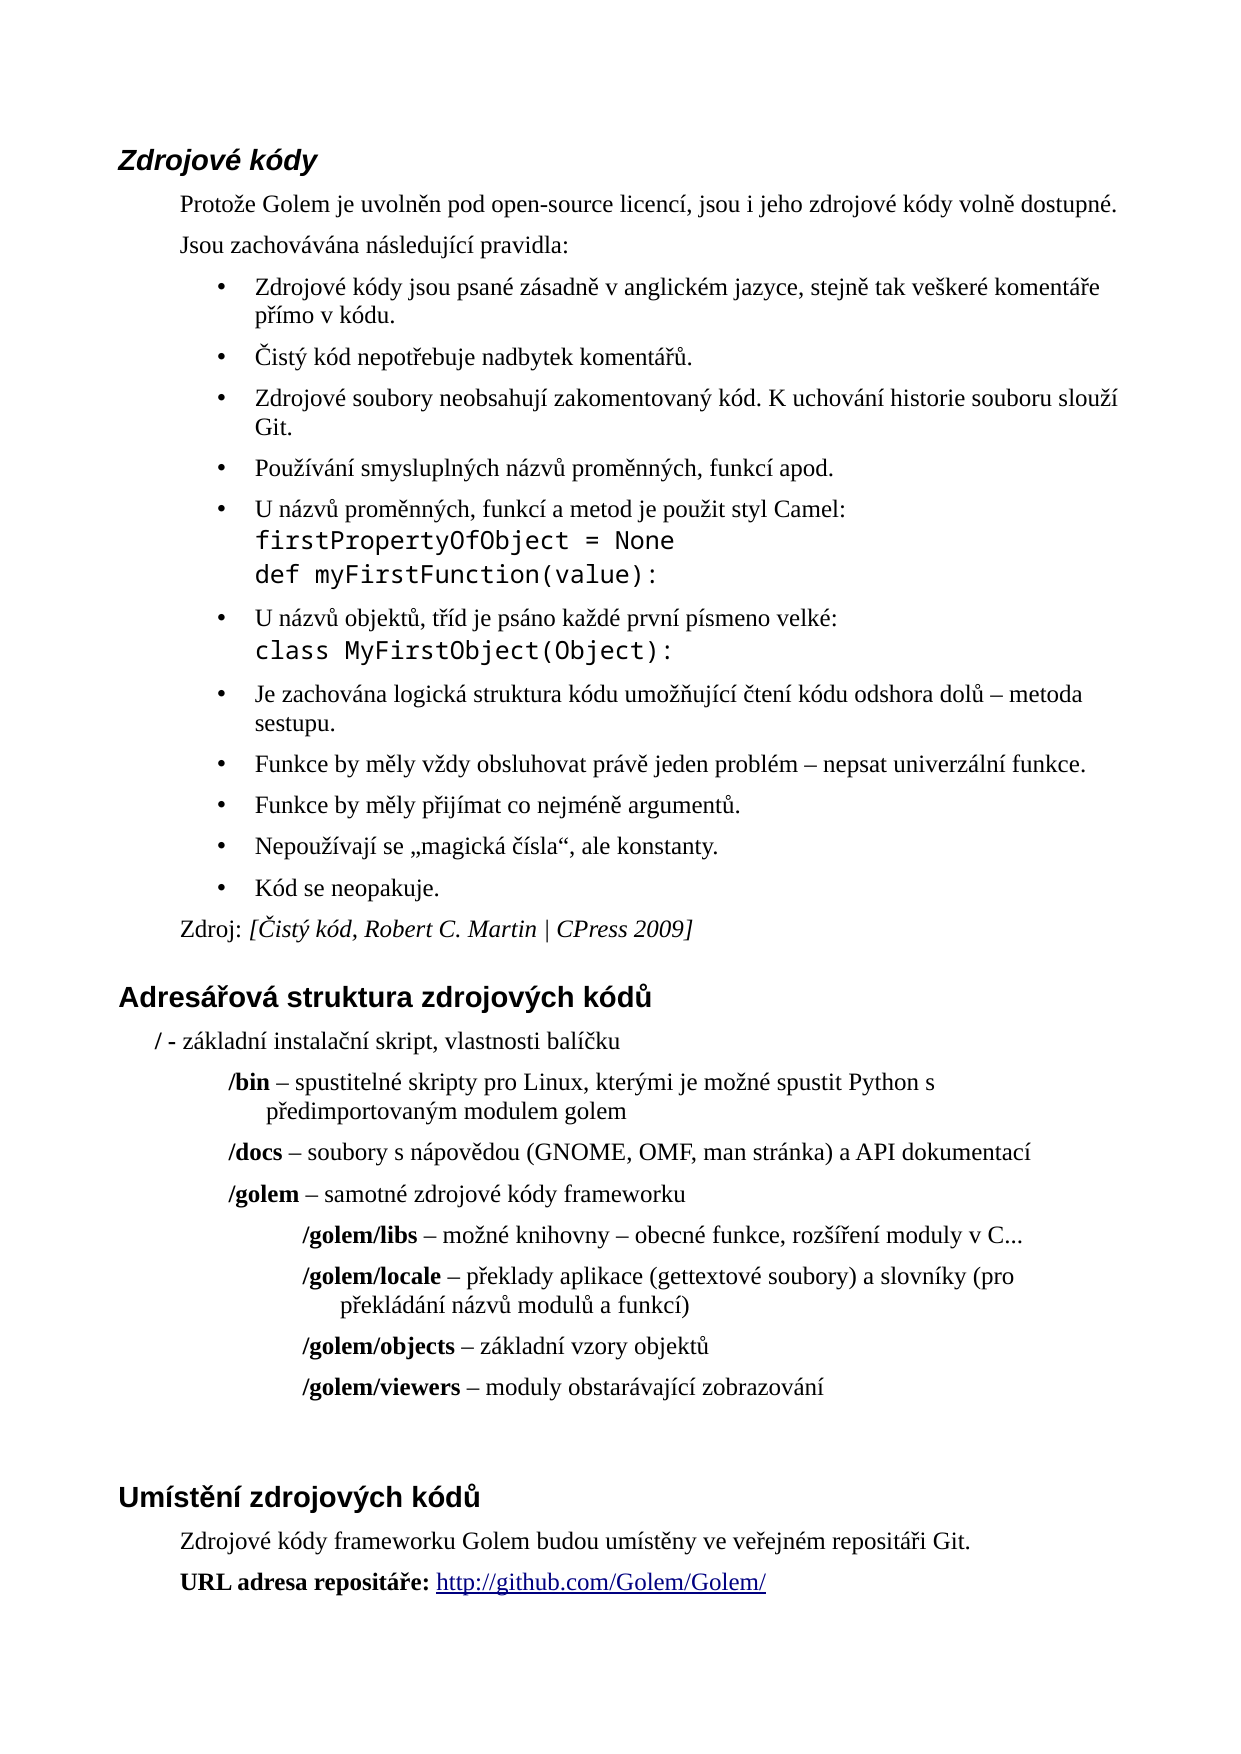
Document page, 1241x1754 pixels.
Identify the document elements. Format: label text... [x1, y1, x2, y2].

list Čistý kód nepotřebuje nadbytek komentářů. [217, 342, 1122, 370]
list Kód se neopakuje. [217, 873, 1122, 901]
list Používání smysluplných názvů proměnných, funkcí apod. [217, 453, 1122, 482]
list /golem/viewers – moduly obstarávající zobrazování [302, 1372, 1122, 1401]
list /golem/locale – překlady aplikace (gettextové soubory) a slovníky (pro překládání názvů modulů a funkcí) [302, 1261, 1122, 1319]
list /golem/objects – základní vzory objektů [302, 1331, 1122, 1360]
text Zdroj: [Čistý kód, Robert C. Martin | CPress 2009] [118, 914, 1122, 943]
list /golem/libs – možné knihovny – obecné funkce, rozšíření moduly v C... [302, 1220, 1122, 1249]
subtitle Adresářová struktura zdrojových kódů [118, 980, 1122, 1014]
list Funkce by měly přijímat co nejméně argumentů. [217, 790, 1122, 819]
list Funkce by měly vždy obsluhovat právě jeden problém – nepsat univerzální funkce. [217, 749, 1122, 778]
subtitle Umístění zdrojových kódů [118, 1480, 1122, 1513]
list / - základní instalační skript, vlastnosti balíčku [154, 1026, 1122, 1055]
text Zdrojové kódy frameworku Golem budou umístěny ve veřejném repositáři Git. [118, 1526, 1122, 1555]
list Zdrojové kódy jsou psané zásadně v anglickém jazyce, stejně tak veškeré komentáře přímo v kódu. [217, 272, 1122, 329]
list Je zachována logická struktura kódu umožňující čtení kódu odshora dolů – metoda sestupu. [217, 679, 1122, 736]
list /golem – samotné zdrojové kódy frameworku [228, 1179, 1122, 1207]
text Jsou zachovávána následující pravidla: [118, 230, 1122, 259]
text URL adresa repositáře: http://github.com/Golem/Golem/ [118, 1567, 1122, 1596]
list U názvů proměnných, funkcí a metod je použit styl Camel: firstPropertyOfObject = None def myFirstFunction(value): [217, 494, 1122, 591]
list /docs – soubory s nápovědou (GNOME, OMF, man stránka) a API dokumentací [228, 1137, 1122, 1166]
list /bin – spustitelné skripty pro Linux, kterými je možné spustit Python s předimportovaným modulem golem [228, 1067, 1122, 1125]
text Protože Golem je uvolněn pod open-source licencí, jsou i jeho zdrojové kódy volně dostupné. [118, 189, 1122, 218]
subtitle Zdrojové kódy [118, 143, 1122, 177]
list Zdrojové soubory neobsahují zakomentovaný kód. K uchování historie souboru slouží Git. [217, 383, 1122, 440]
list Nepoužívají se „magická čísla“, ale konstanty. [217, 831, 1122, 860]
list U názvů objektů, tříd je psáno každé první písmeno velké: class MyFirstObject(Object): [217, 603, 1122, 666]
